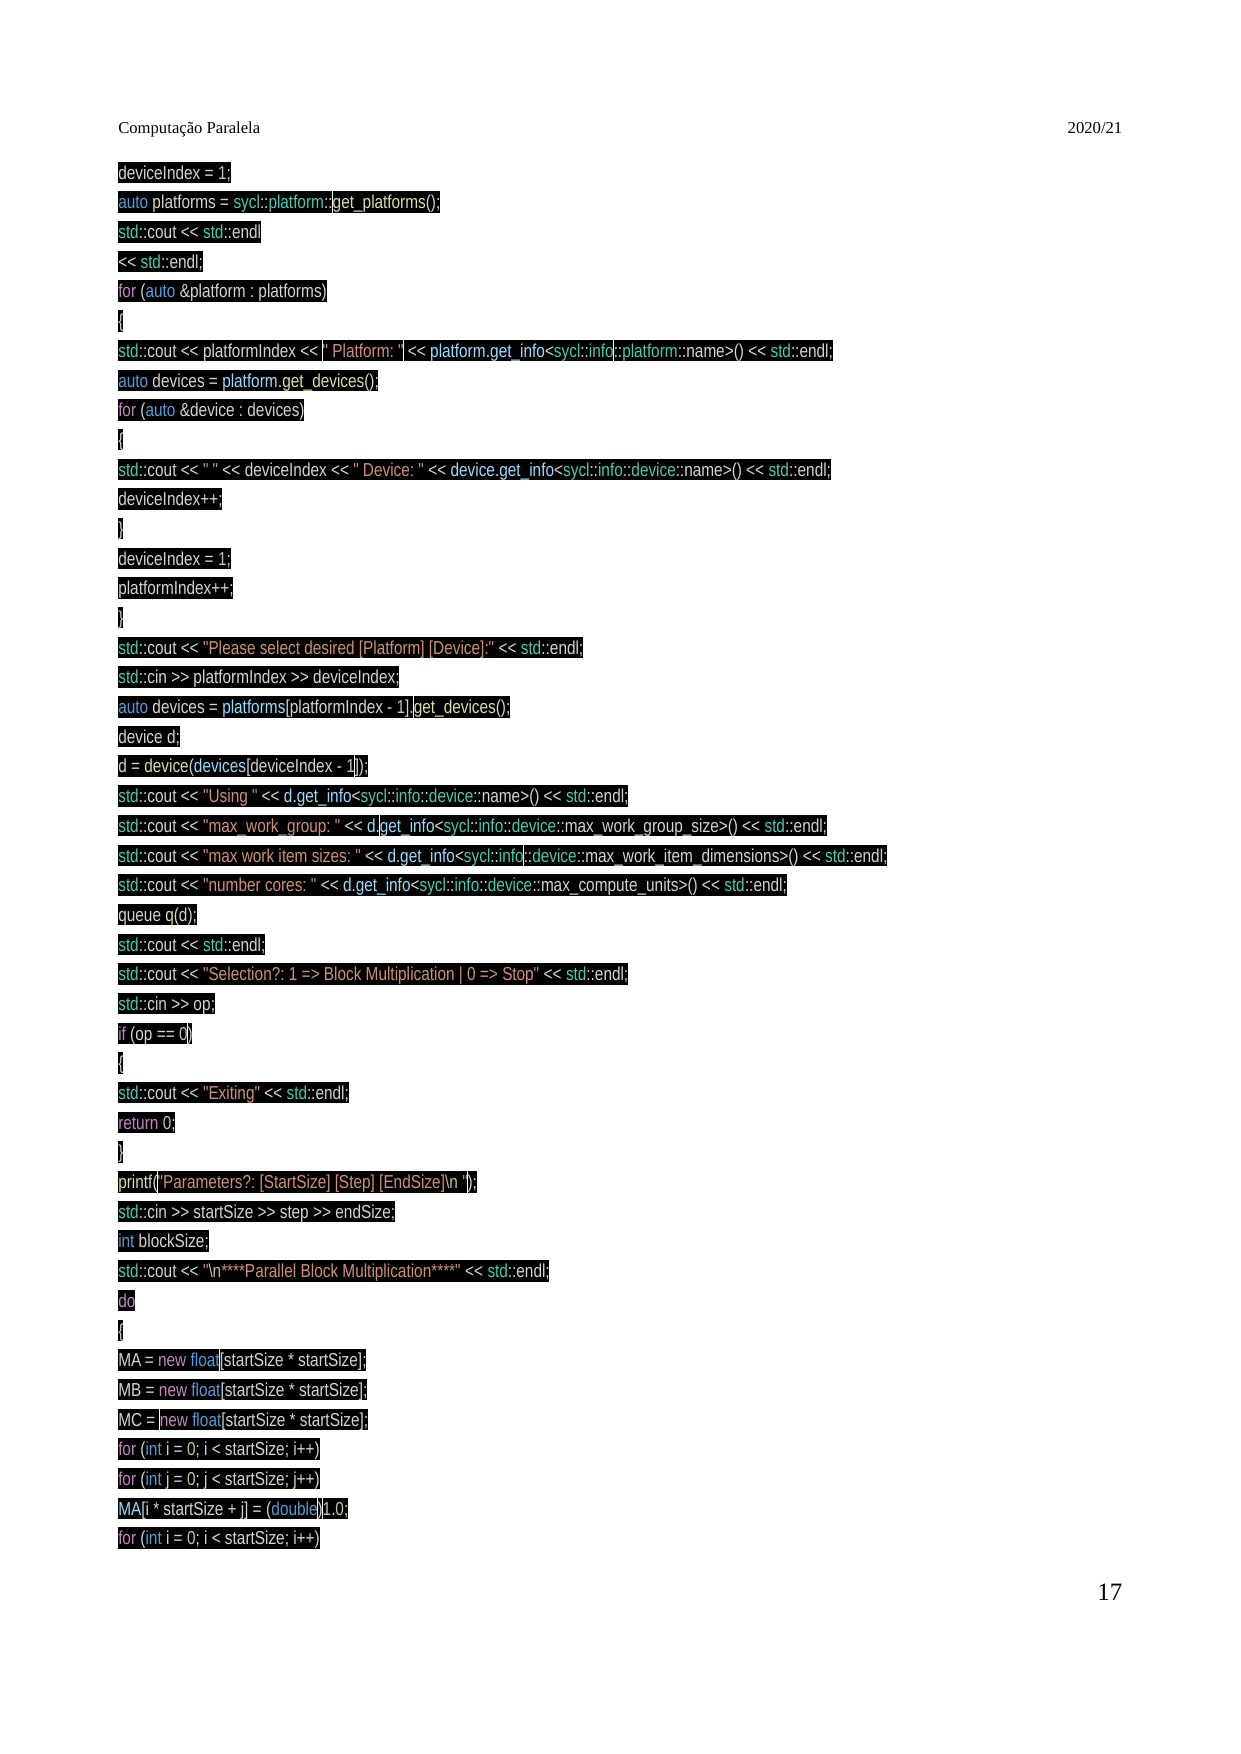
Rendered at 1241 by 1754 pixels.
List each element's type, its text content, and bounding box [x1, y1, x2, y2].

text d = device(devices[deviceIndex - 1]); [118, 747, 1122, 777]
text MB = new float[startSize * startSize]; [118, 1371, 1122, 1400]
text std::cout << "\n****Parallel Block Multiplication****" << std::endl; [118, 1252, 1122, 1282]
text std::cout << "max work item sizes: " << d.get_info<sycl::info::device::max_work_item_dimensions>() << std::endl; [118, 836, 1122, 866]
text auto devices = platforms[platformIndex - 1].get_devices(); [118, 688, 1122, 718]
text MA = new float[startSize * startSize]; [118, 1341, 1122, 1371]
text << std::endl; [118, 243, 1122, 272]
text std::cout << "Exiting" << std::endl; [118, 1074, 1122, 1103]
text MC = new float[startSize * startSize]; [118, 1400, 1122, 1430]
text for (int i = 0; i < startSize; i++) [118, 1430, 1122, 1460]
text { [118, 1311, 1122, 1341]
text } [118, 510, 1122, 539]
text for (int i = 0; i < startSize; i++) [118, 1519, 1122, 1549]
text std::cin >> platformIndex >> deviceIndex; [118, 658, 1122, 688]
text { [118, 1044, 1122, 1074]
text std::cout << std::endl; [118, 925, 1122, 955]
text std::cout << "Selection?: 1 => Block Multiplication | 0 => Stop" << std::endl; [118, 955, 1122, 985]
text std::cout << "max_work_group: " << d.get_info<sycl::info::device::max_work_group_size>() << std::endl; [118, 807, 1122, 836]
text platformIndex++; [118, 569, 1122, 599]
text for (auto &platform : platforms) [118, 272, 1122, 302]
text deviceIndex = 1; [118, 539, 1122, 569]
text auto devices = platform.get_devices(); [118, 361, 1122, 391]
text std::cin >> startSize >> step >> endSize; [118, 1193, 1122, 1222]
text if (op == 0) [118, 1014, 1122, 1044]
text std::cout << "Using " << d.get_info<sycl::info::device::name>() << std::endl; [118, 777, 1122, 807]
text std::cout << " " << deviceIndex << " Device: " << device.get_info<sycl::info::device::name>() << std::endl; [118, 450, 1122, 480]
text std::cout << platformIndex << " Platform: " << platform.get_info<sycl::info::platform::name>() << std::endl; [118, 332, 1122, 361]
text device d; [118, 718, 1122, 747]
text MA[i * startSize + j] = (double)1.0; [118, 1489, 1122, 1519]
text deviceIndex = 1; [118, 153, 1122, 183]
text { [118, 421, 1122, 450]
text { [118, 302, 1122, 332]
text printf("Parameters?: [StartSize] [Step] [EndSize]\n "); [118, 1163, 1122, 1193]
text return 0; [118, 1103, 1122, 1133]
text do [118, 1282, 1122, 1311]
text } [118, 599, 1122, 628]
text deviceIndex++; [118, 480, 1122, 510]
text std::cout << "number cores: " << d.get_info<sycl::info::device::max_compute_units>() << std::endl; [118, 866, 1122, 896]
text std::cout << "Please select desired [Platform] [Device]:" << std::endl; [118, 628, 1122, 658]
text std::cout << std::endl [118, 213, 1122, 243]
text queue q(d); [118, 896, 1122, 925]
text for (int j = 0; j < startSize; j++) [118, 1460, 1122, 1489]
text int blockSize; [118, 1222, 1122, 1252]
text std::cin >> op; [118, 985, 1122, 1014]
text } [118, 1133, 1122, 1163]
text auto platforms = sycl::platform::get_platforms(); [118, 183, 1122, 213]
text for (auto &device : devices) [118, 391, 1122, 421]
